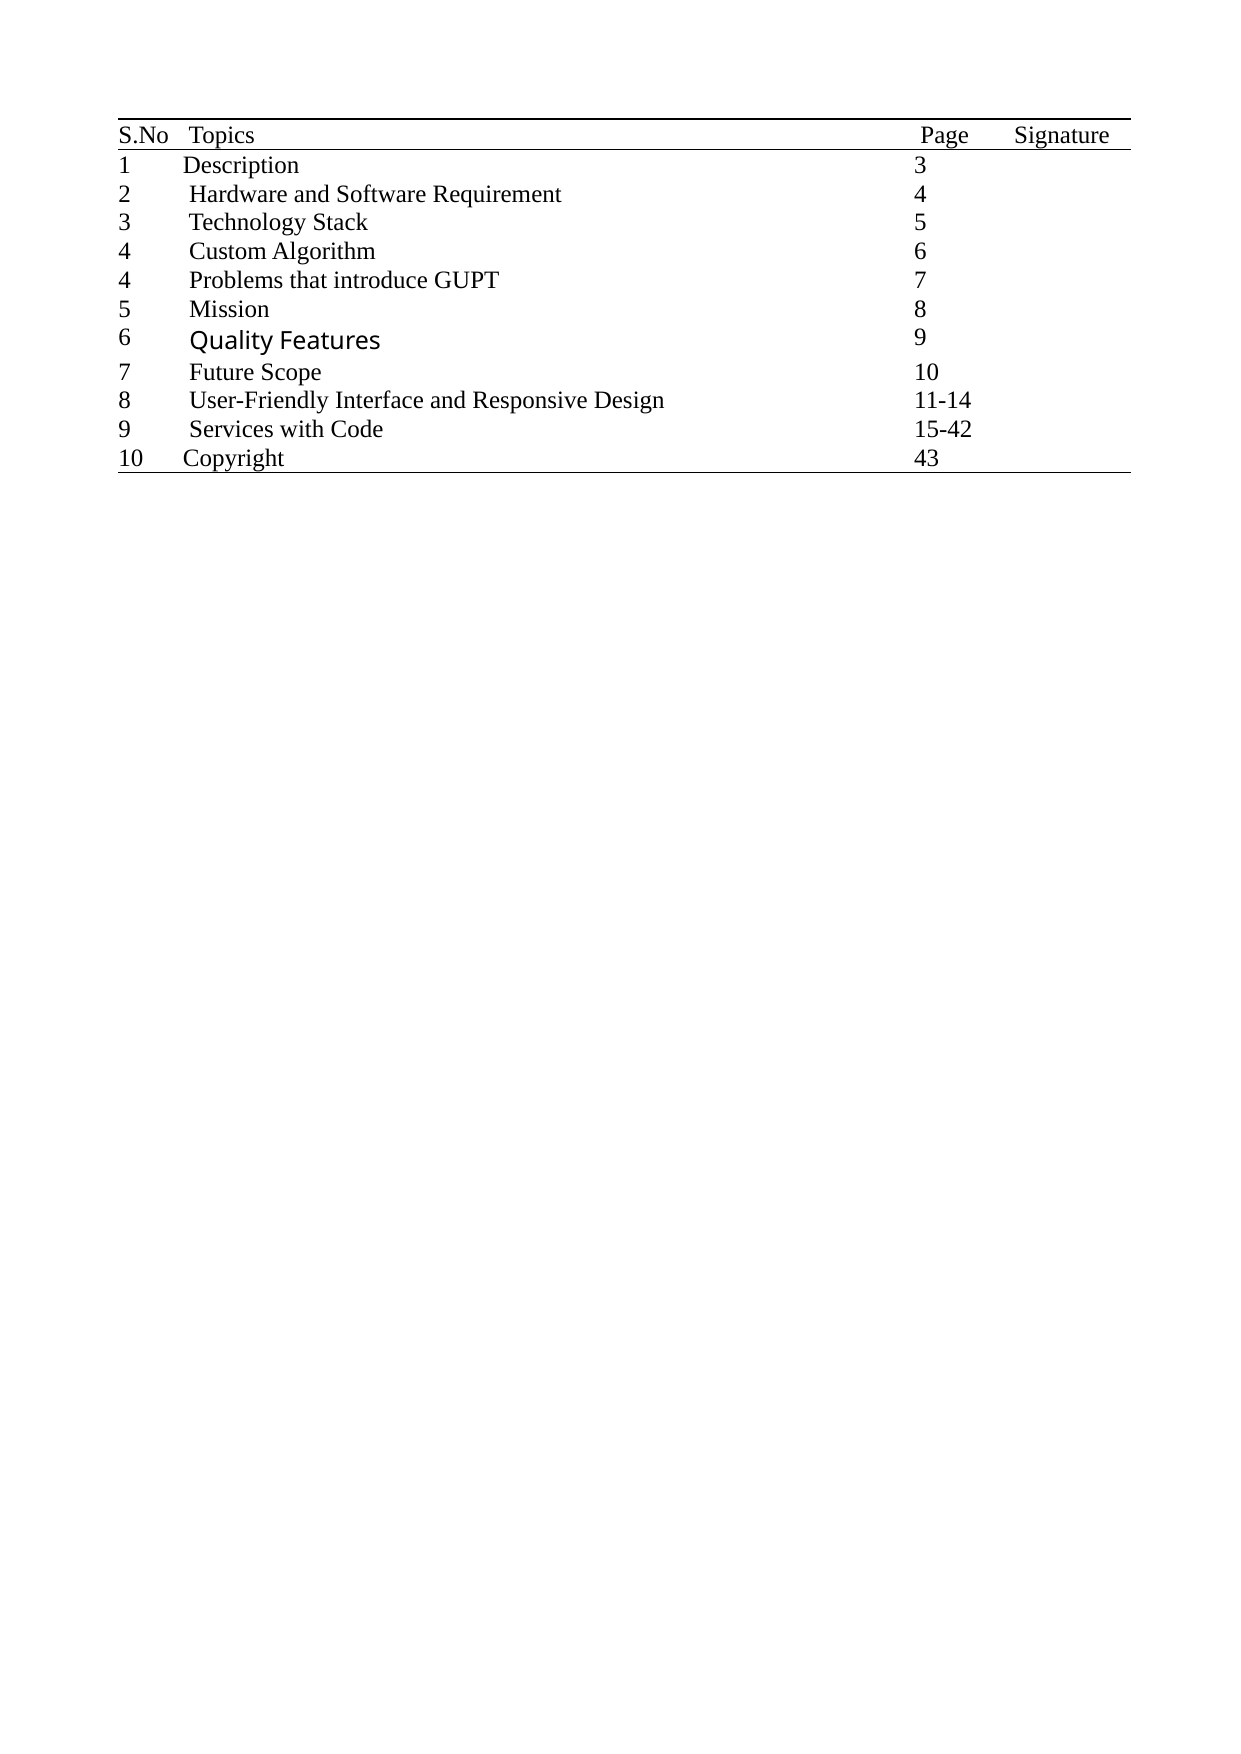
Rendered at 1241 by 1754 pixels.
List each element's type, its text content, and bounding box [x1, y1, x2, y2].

table_cell 5 [118, 294, 183, 322]
table_cell Description [183, 150, 914, 179]
table_cell Services with Code [183, 414, 914, 443]
table_cell 5 [914, 208, 1008, 236]
table_header Topics [183, 120, 914, 148]
table_cell User-Friendly Interface and Responsive Design [183, 385, 914, 414]
table_cell 7 [914, 265, 1008, 294]
table_cell [1008, 265, 1131, 294]
table_cell 10 [914, 357, 1008, 385]
table_cell Technology Stack [183, 208, 914, 236]
table_cell [1008, 294, 1131, 322]
table_cell 2 [118, 179, 183, 207]
table_cell [1008, 414, 1131, 443]
table_cell Mission [183, 294, 914, 322]
table_cell 4 [914, 179, 1008, 207]
table_cell 11-14 [914, 385, 1008, 414]
table_cell 8 [914, 294, 1008, 322]
table_cell [1008, 208, 1131, 236]
table_cell Hardware and Software Requirement [183, 179, 914, 207]
table_cell [1008, 236, 1131, 265]
table_cell [1008, 323, 1131, 357]
table_header Page [914, 120, 1008, 148]
table_cell [1008, 385, 1131, 414]
table_cell 3 [914, 150, 1008, 179]
table_cell 43 [914, 443, 1008, 472]
table_cell [1008, 150, 1131, 179]
table_cell 7 [118, 357, 183, 385]
table_cell 4 [118, 265, 183, 294]
table_header S.No [118, 120, 183, 148]
table_cell Custom Algorithm [183, 236, 914, 265]
table_cell 9 [914, 323, 1008, 357]
table_cell 6 [118, 323, 183, 357]
table_cell Copyright [183, 443, 914, 472]
table_cell Future Scope [183, 357, 914, 385]
table_cell 6 [914, 236, 1008, 265]
table_cell 9 [118, 414, 183, 443]
table_cell 3 [118, 208, 183, 236]
table_cell Problems that introduce GUPT [183, 265, 914, 294]
table_header Signature [1008, 120, 1131, 148]
table_cell 10 [118, 443, 183, 472]
table_cell [1008, 443, 1131, 472]
table_cell 1 [118, 150, 183, 179]
table_cell 4 [118, 236, 183, 265]
table_cell [1008, 179, 1131, 207]
table_cell 8 [118, 385, 183, 414]
table_cell 15-42 [914, 414, 1008, 443]
table_cell Quality Features [183, 323, 914, 357]
table_cell [1008, 357, 1131, 385]
